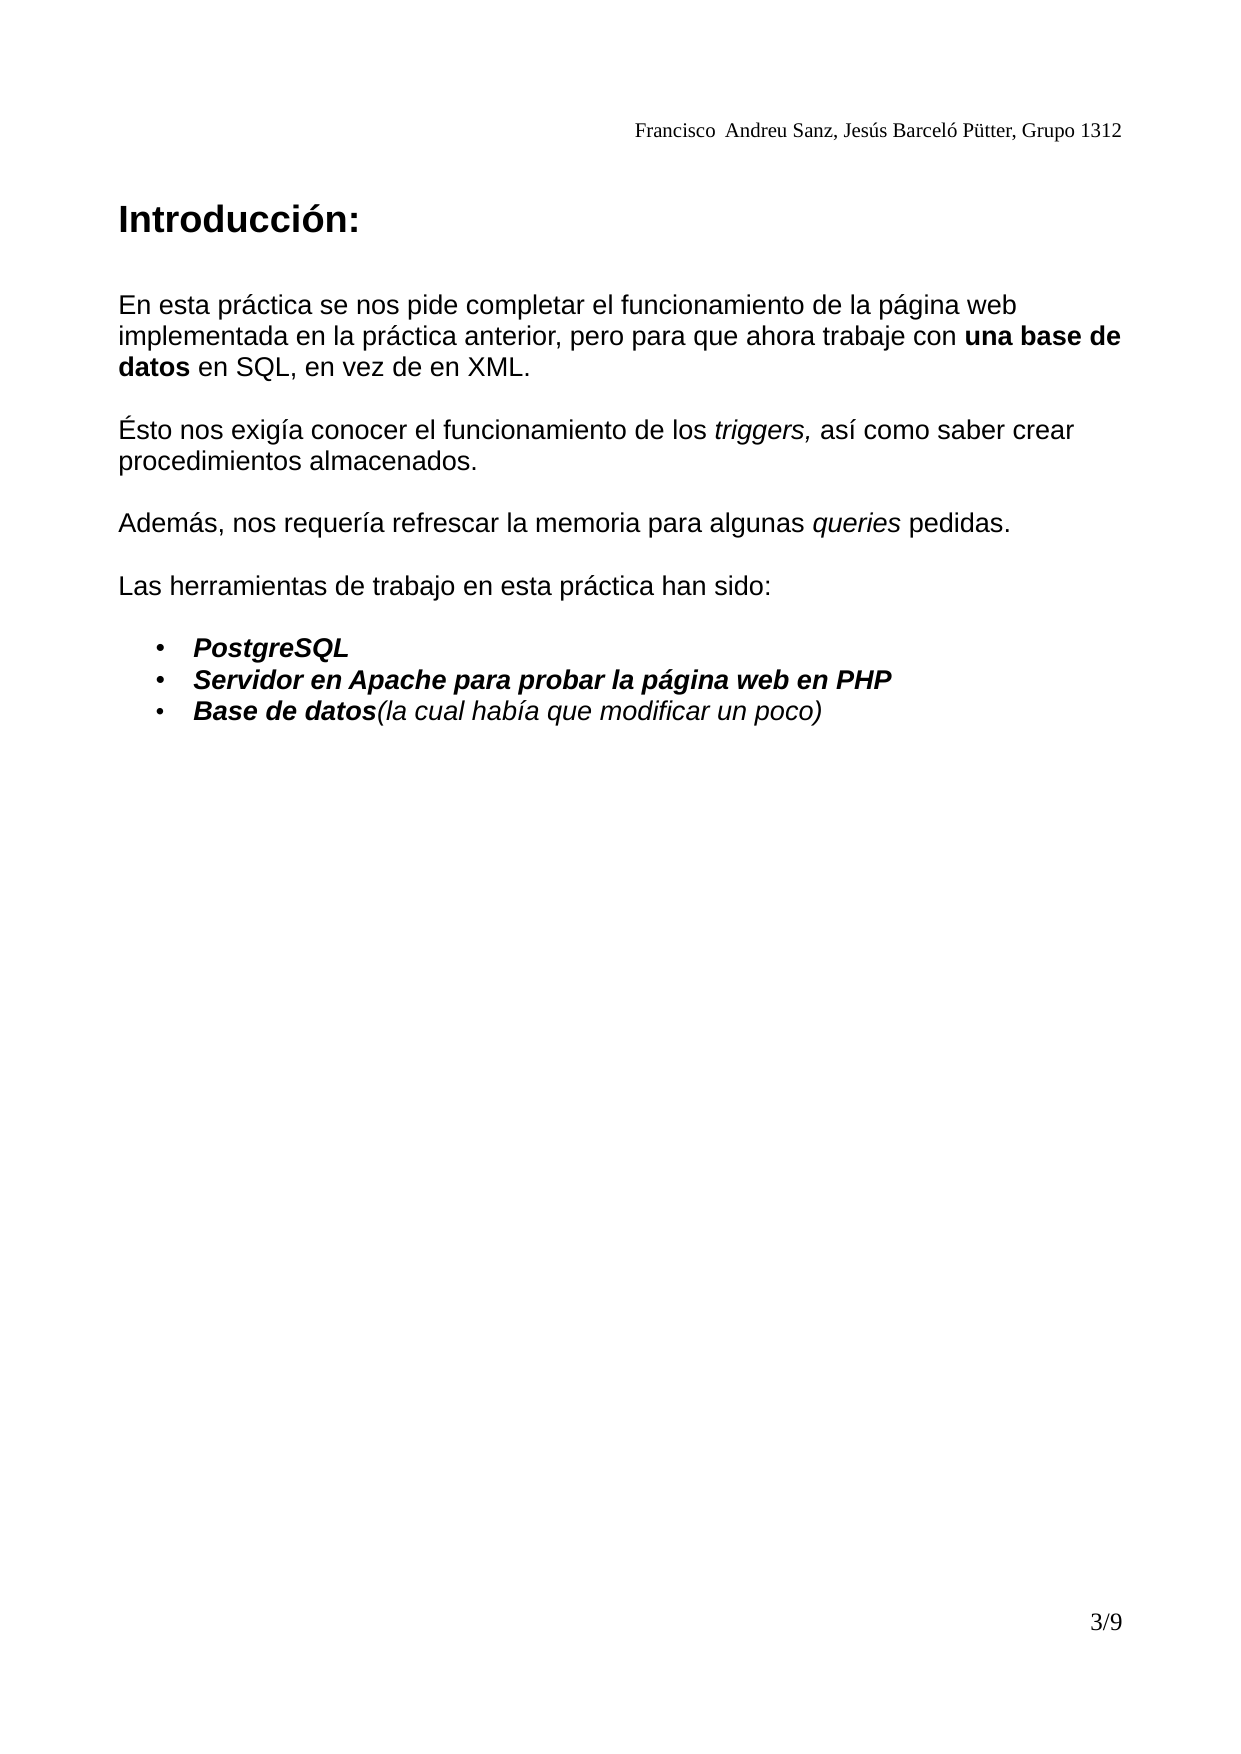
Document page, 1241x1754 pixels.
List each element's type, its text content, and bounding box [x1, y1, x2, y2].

list Base de datos(la cual había que modificar un poco) [156, 695, 1122, 726]
text Ésto nos exigía conocer el funcionamiento de los triggers, así como saber crear procedimientos almacenados. [118, 414, 1122, 476]
subtitle Introducción: [118, 197, 1122, 240]
text Además, nos requería refrescar la memoria para algunas queries pedidas. [118, 507, 1122, 539]
list PostgreSQL [156, 632, 1122, 664]
text En esta práctica se nos pide completar el funcionamiento de la página web implementada en la práctica anterior, pero para que ahora trabaje con una base de datos en SQL, en vez de en XML. [118, 289, 1122, 382]
list Servidor en Apache para probar la página web en PHP [156, 664, 1122, 695]
text Las herramientas de trabajo en esta práctica han sido: [118, 570, 1122, 601]
